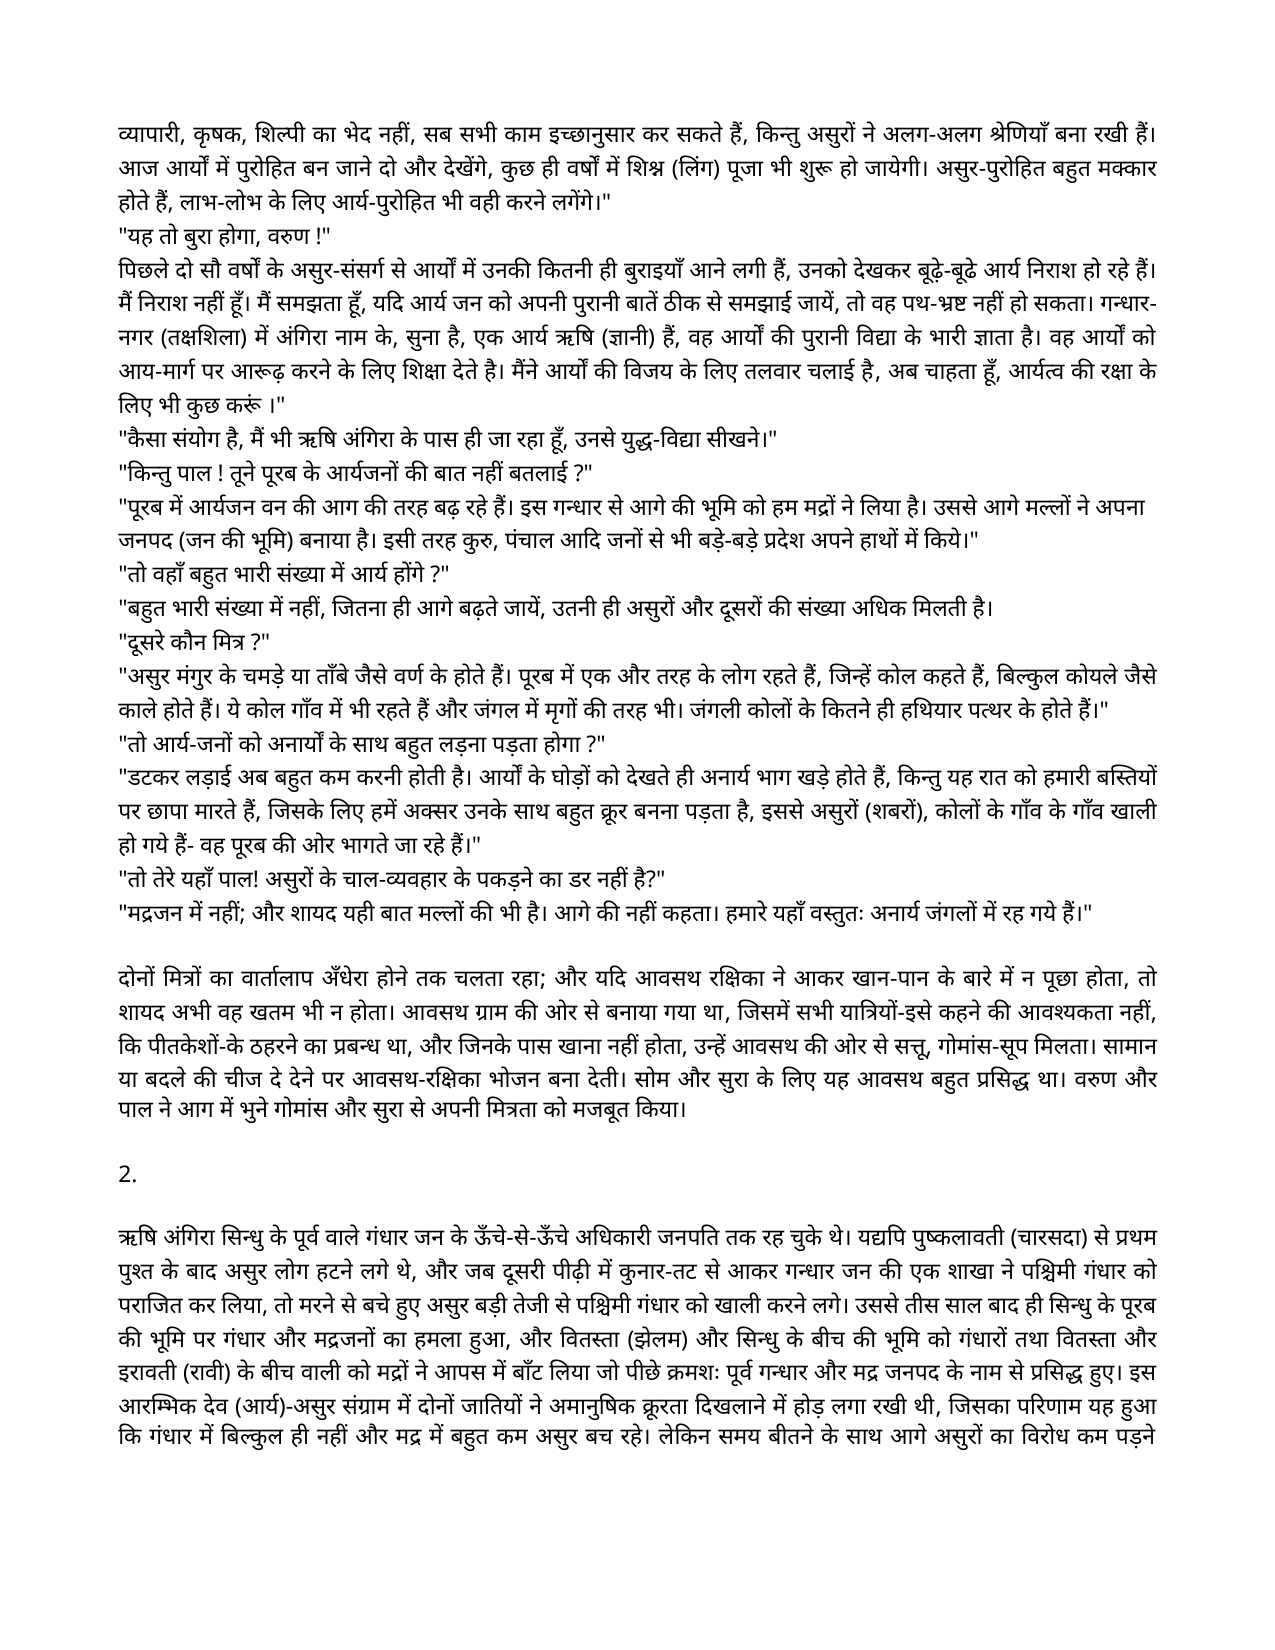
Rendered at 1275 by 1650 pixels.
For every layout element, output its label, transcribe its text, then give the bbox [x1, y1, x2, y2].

text "पूरब में आर्यजन वन की आग की तरह बढ़ रहे हैं। इस गन्धार से आगे की भूमि को हम मद्रों ने लिया है। उससे आगे मल्लों ने अपना [118, 491, 1157, 524]
text "कैसा संयोग है, मैं भी ऋषि अंगिरा के पास ही जा रहा हूँ, उनसे युद्ध-विद्या सीखने।" [118, 423, 1157, 457]
text "तो आर्य-जनों को अनार्यों के साथ बहुत लड़ना पड़ता होगा ?" [118, 727, 1157, 761]
text व्यापारी, कृषक, शिल्पी का भेद नहीं, सब सभी काम इच्छानुसार कर सकते हैं, किन्तु असुरों ने अलग-अलग श्रेणियाँ बना रखी हैं। आज आर्यों में पुरोहित बन जाने दो और देखेंगे, कुछ ही वर्षों में शिश्न (लिंग) पूजा भी शुरू हो जायेगी। असुर-पुरोहित बहुत मक्कार होते हैं, लाभ-लोभ के लिए आर्य-पुरोहित भी वही करने लगेंगे।" [118, 118, 1157, 220]
text "तो तेरे यहाँ पाल! असुरों के चाल-व्यवहार के पकड़ने का डर नहीं है?" [118, 863, 1157, 897]
text "तो वहाँ बहुत भारी संख्या में आर्य होंगे ?" [118, 558, 1157, 592]
text "असुर मंगुर के चमड़े या ताँबे जैसे वर्ण के होते हैं। पूरब में एक और तरह के लोग रहते हैं, जिन्हें कोल कहते हैं, बिल्कुल कोयले जैसे काले होते हैं। ये कोल गाँव में भी रहते हैं और जंगल में मृगों की तरह भी। जंगली कोलों के कितने ही हथियार पत्थर के होते हैं।" [118, 660, 1157, 727]
text "यह तो बुरा होगा, वरुण !" [118, 220, 1157, 253]
text ऋषि अंगिरा सिन्धु के पूर्व वाले गंधार जन के ऊँचे-से-ऊँचे अधिकारी जनपति तक रह चुके थे। यद्यपि पुष्कलावती (चारसदा) से प्रथम पुश्त के बाद असुर लोग हटने लगे थे, और जब दूसरी पीढ़ी में कुनार-तट से आकर गन्धार जन की एक शाखा ने पश्चिमी गंधार को पराजित कर लिया, तो मरने से बचे हुए असुर बड़ी तेजी से पश्चिमी गंधार को खाली करने लगे। उससे तीस साल बाद ही सिन्धु के पूरब की भूमि पर गंधार और मद्रजनों का हमला हुआ, और वितस्ता (झेलम) और सिन्धु के बीच की भूमि को गंधारों तथा वितस्ता और इरावती (रावी) के बीच वाली को मद्रों ने आपस में बाँट लिया जो पीछे क्रमशः पूर्व गन्धार और मद्र जनपद के नाम से प्रसिद्ध हुए। इस आरम्भिक देव (आर्य)-असुर संग्राम में दोनों जातियों ने अमानुषिक क्रूरता दिखलाने में होड़ लगा रखी थी, जिसका परिणाम यह हुआ कि गंधार में बिल्कुल ही नहीं और मद्र में बहुत कम असुर बच रहे। लेकिन समय बीतने के साथ आगे असुरों का विरोध कम पड़ने [118, 1221, 1157, 1454]
text 2. [118, 1158, 1157, 1190]
text "दूसरे कौन मित्र ?" [118, 626, 1157, 660]
text जनपद (जन की भूमि) बनाया है। इसी तरह कुरु, पंचाल आदि जनों से भी बड़े-बड़े प्रदेश अपने हाथों में किये।" [118, 524, 1157, 558]
text "डटकर लड़ाई अब बहुत कम करनी होती है। आर्यों के घोड़ों को देखते ही अनार्य भाग खड़े होते हैं, किन्तु यह रात को हमारी बस्तियों पर छापा मारते हैं, जिसके लिए हमें अक्सर उनके साथ बहुत क्रूर बनना पड़ता है, इससे असुरों (शबरों), कोलों के गाँव के गाँव खाली हो गये हैं- वह पूरब की ओर भागते जा रहे हैं।" [118, 761, 1157, 863]
text दोनों मित्रों का वार्तालाप अँधेरा होने तक चलता रहा; और यदि आवसथ रक्षिका ने आकर खान-पान के बारे में न पूछा होता, तो शायद अभी वह खतम भी न होता। आवसथ ग्राम की ओर से बनाया गया था, जिसमें सभी यात्रियों-इसे कहने की आवश्यकता नहीं, कि पीतकेशों-के ठहरने का प्रबन्ध था, और जिनके पास खाना नहीं होता, उन्हें आवसथ की ओर से सत्तू, गोमांस-सूप मिलता। सामान या बदले की चीज दे देने पर आवसथ-रक्षिका भोजन बना देती। सोम और सुरा के लिए यह आवसथ बहुत प्रसिद्ध था। वरुण और पाल ने आग में भुने गोमांस और सुरा से अपनी मित्रता को मजबूत किया। [118, 962, 1157, 1127]
text "बहुत भारी संख्या में नहीं, जितना ही आगे बढ़ते जायें, उतनी ही असुरों और दूसरों की संख्या अधिक मिलती है। [118, 592, 1157, 626]
text "मद्रजन में नहीं; और शायद यही बात मल्लों की भी है। आगे की नहीं कहता। हमारे यहाँ वस्तुतः अनार्य जंगलों में रह गये हैं।" [118, 897, 1157, 931]
text "किन्तु पाल ! तूने पूरब के आर्यजनों की बात नहीं बतलाई ?" [118, 457, 1157, 491]
text पिछले दो सौ वर्षों के असुर-संसर्ग से आर्यों में उनकी कितनी ही बुराइयाँ आने लगी हैं, उनको देखकर बूढ़े-बूढे आर्य निराश हो रहे हैं। मैं निराश नहीं हूँ। मैं समझता हूँ, यदि आर्य जन को अपनी पुरानी बातें ठीक से समझाई जायें, तो वह पथ-भ्रष्ट नहीं हो सकता। गन्धार-नगर (तक्षशिला) में अंगिरा नाम के, सुना है, एक आर्य ऋषि (ज्ञानी) हैं, वह आर्यों की पुरानी विद्या के भारी ज्ञाता है। वह आर्यों को आय-मार्ग पर आरूढ़ करने के लिए शिक्षा देते है। मैंने आर्यों की विजय के लिए तलवार चलाई है, अब चाहता हूँ, आर्यत्व की रक्षा के लिए भी कुछ करूं ।" [118, 253, 1157, 423]
